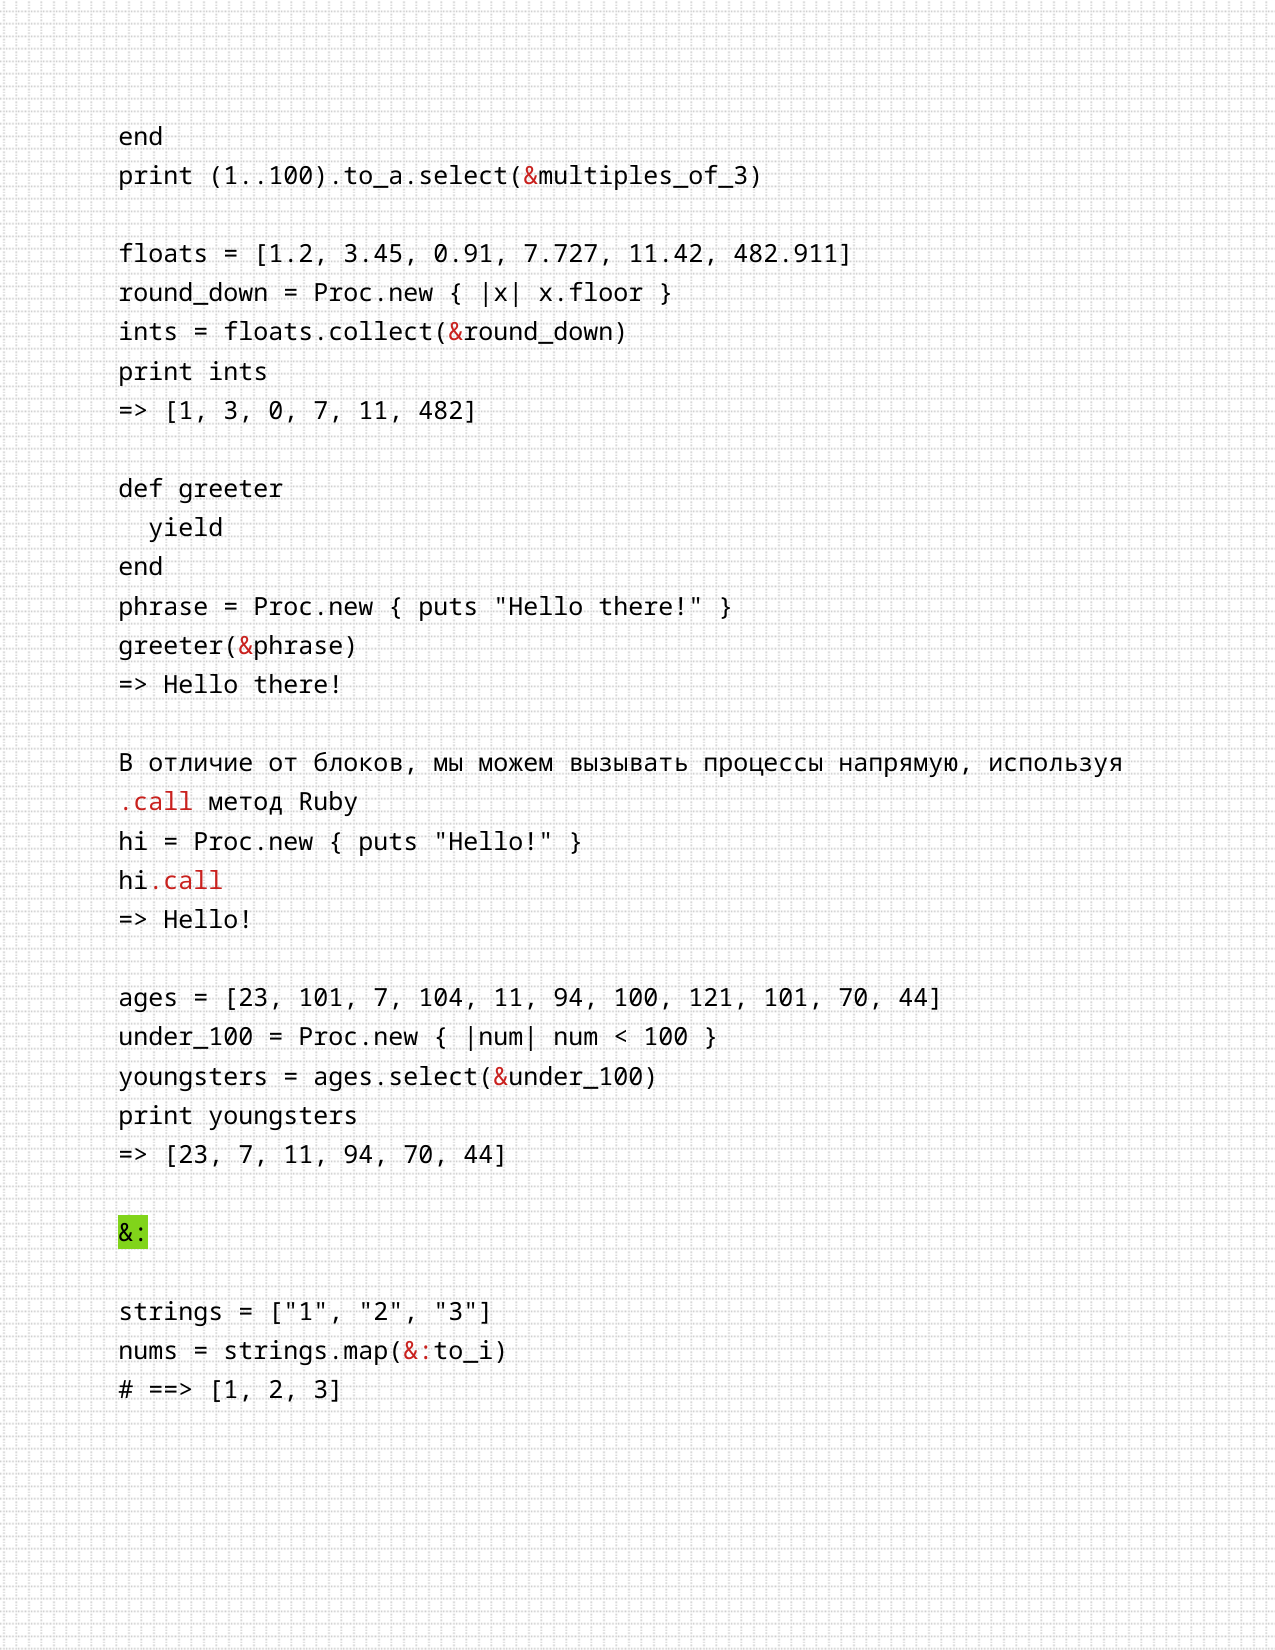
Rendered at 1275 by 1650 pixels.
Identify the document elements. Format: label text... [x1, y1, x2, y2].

text &: [118, 1215, 1176, 1249]
text => Hello! [118, 901, 1176, 936]
text # ==> [1, 2, 3] [118, 1371, 1176, 1406]
text yield [118, 510, 1176, 544]
text print (1..100).to_a.select(&multiples_of_3) [118, 157, 1176, 191]
text end [118, 118, 1176, 152]
text under_100 = Proc.new { |num| num < 100 } [118, 1019, 1176, 1053]
text ages = [23, 101, 7, 104, 11, 94, 100, 121, 101, 70, 44] [118, 980, 1176, 1014]
text => [1, 3, 0, 7, 11, 482] [118, 392, 1176, 426]
text floats = [1.2, 3.45, 0.91, 7.727, 11.42, 482.911] [118, 236, 1176, 270]
text nums = strings.map(&:to_i) [118, 1332, 1176, 1366]
text ints = floats.collect(&round_down) [118, 314, 1176, 348]
picture [0, 0, 1275, 1650]
text => [23, 7, 11, 94, 70, 44] [118, 1136, 1176, 1171]
text phrase = Proc.new { puts "Hello there!" } [118, 588, 1176, 622]
text youngsters = ages.select(&under_100) [118, 1058, 1176, 1092]
text round_down = Proc.new { |x| x.floor } [118, 275, 1176, 309]
text hi = Proc.new { puts "Hello!" } [118, 823, 1176, 857]
text strings = ["1", "2", "3"] [118, 1293, 1176, 1327]
text print ints [118, 353, 1176, 387]
text В отличие от блоков, мы можем вызывать процессы напрямую, используя .call метод Ruby [118, 745, 1176, 818]
text print youngsters [118, 1097, 1176, 1131]
text def greeter [118, 471, 1176, 505]
text greeter(&phrase) [118, 627, 1176, 661]
text hi.call [118, 862, 1176, 896]
text end [118, 549, 1176, 583]
text => Hello there! [118, 666, 1176, 701]
